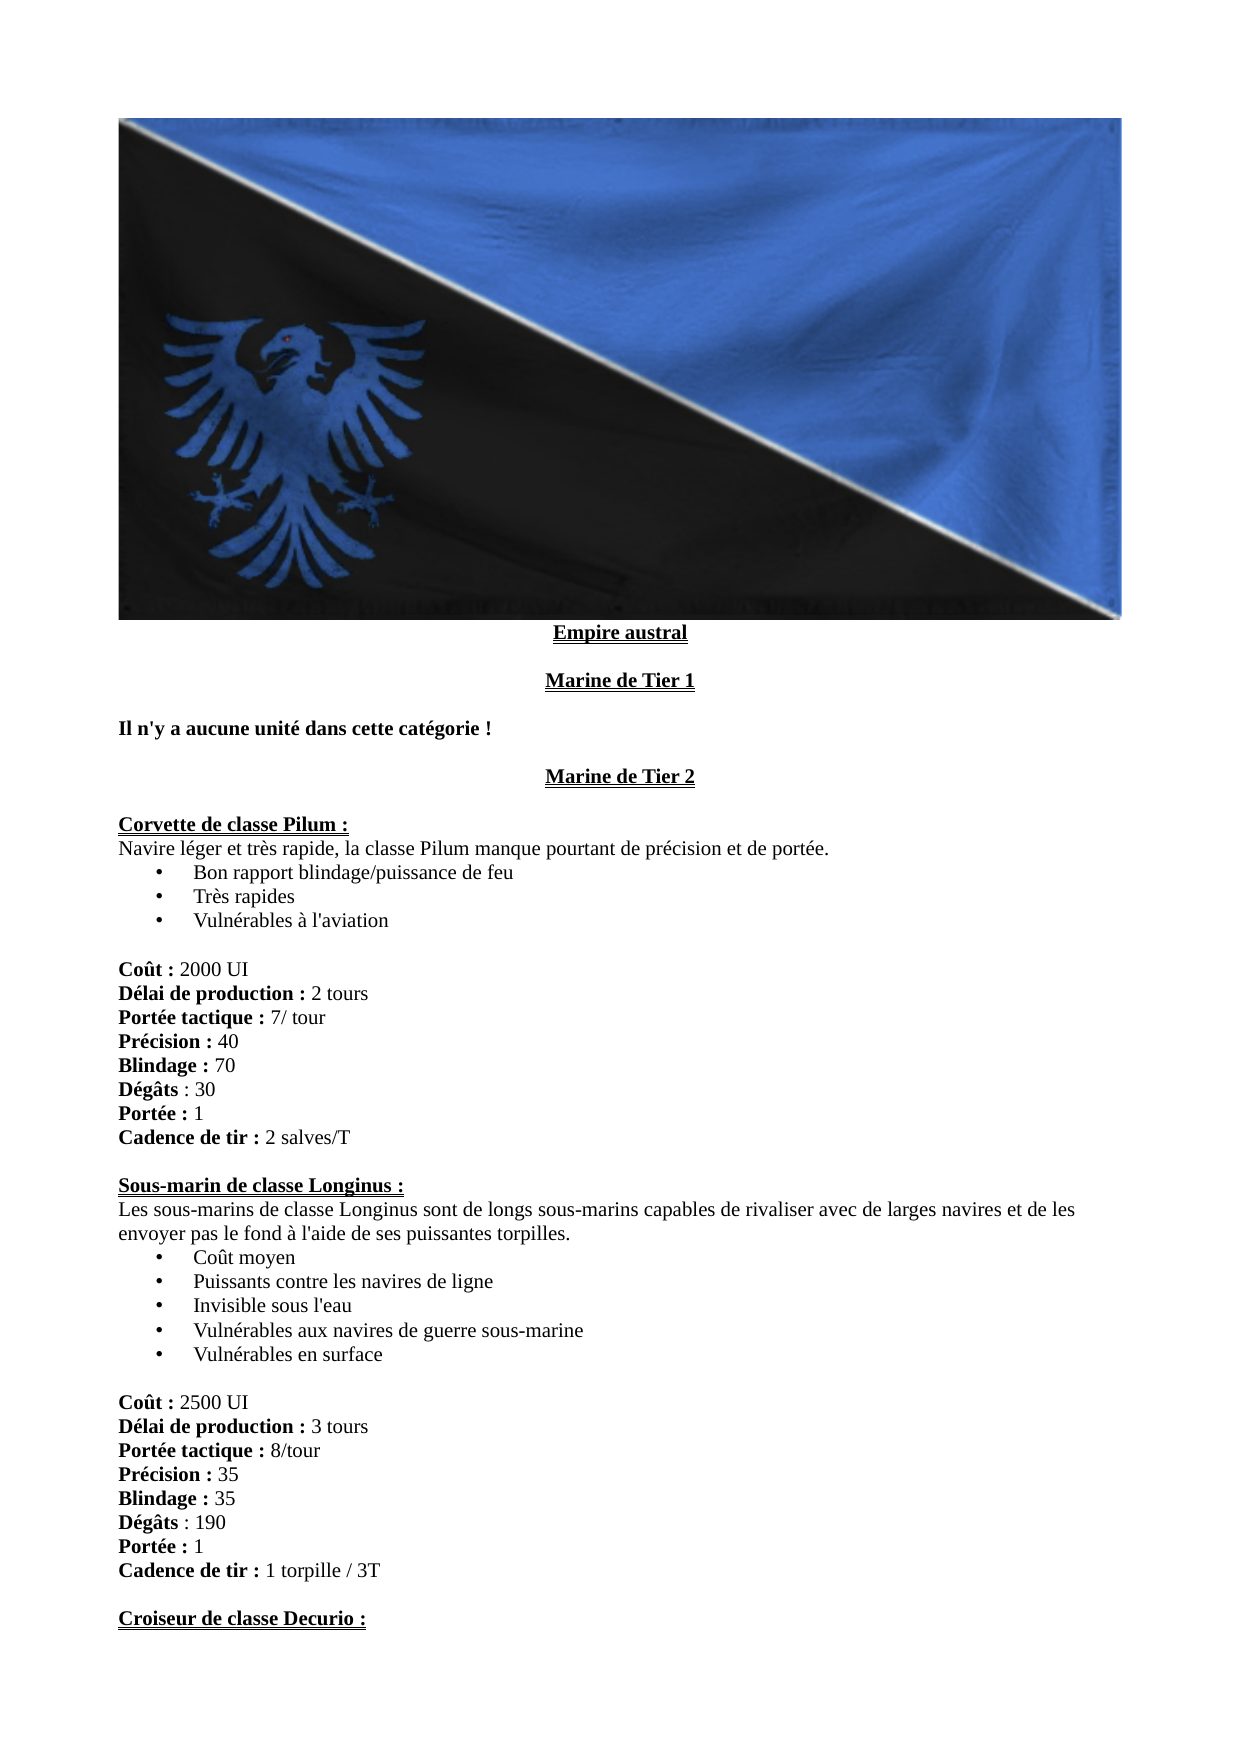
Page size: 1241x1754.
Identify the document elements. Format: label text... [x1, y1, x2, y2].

text Précision : 40 [118, 1029, 1122, 1053]
text Blindage : 35 [118, 1486, 1122, 1510]
list Puissants contre les navires de ligne [156, 1269, 1122, 1293]
list Vulnérables aux navires de guerre sous-marine [156, 1317, 1122, 1342]
text Navire léger et très rapide, la classe Pilum manque pourtant de précision et de portée. [118, 836, 1122, 860]
text Portée tactique : 7/ tour [118, 1005, 1122, 1029]
text Blindage : 70 [118, 1053, 1122, 1077]
list Coût moyen [156, 1245, 1122, 1269]
text Sous-marin de classe Longinus : [118, 1173, 1122, 1197]
text Empire austral [118, 620, 1122, 644]
text Délai de production : 2 tours [118, 981, 1122, 1005]
list Bon rapport blindage/puissance de feu [156, 860, 1122, 884]
text Les sous-marins de classe Longinus sont de longs sous-marins capables de rivaliser avec de larges navires et de les envoyer pas le fond à l'aide de ses puissantes torpilles. [118, 1197, 1122, 1245]
list Vulnérables à l'aviation [156, 908, 1122, 932]
text Corvette de classe Pilum : [118, 812, 1122, 836]
text Dégâts : 30 [118, 1077, 1122, 1101]
text Marine de Tier 2 [118, 764, 1122, 788]
text Coût : 2000 UI [118, 957, 1122, 981]
text Portée : 1 [118, 1101, 1122, 1125]
text Marine de Tier 1 [118, 668, 1122, 692]
text Cadence de tir : 2 salves/T [118, 1125, 1122, 1149]
list Très rapides [156, 884, 1122, 908]
list Vulnérables en surface [156, 1342, 1122, 1366]
text Portée : 1 [118, 1534, 1122, 1558]
picture [118, 118, 1122, 620]
text Coût : 2500 UI [118, 1390, 1122, 1414]
text Croiseur de classe Decurio : [118, 1606, 1122, 1630]
text Dégâts : 190 [118, 1510, 1122, 1534]
text Portée tactique : 8/tour [118, 1438, 1122, 1462]
text Précision : 35 [118, 1462, 1122, 1486]
text Délai de production : 3 tours [118, 1414, 1122, 1438]
text Cadence de tir : 1 torpille / 3T [118, 1558, 1122, 1582]
list Invisible sous l'eau [156, 1293, 1122, 1317]
text Il n'y a aucune unité dans cette catégorie ! [118, 716, 1122, 740]
